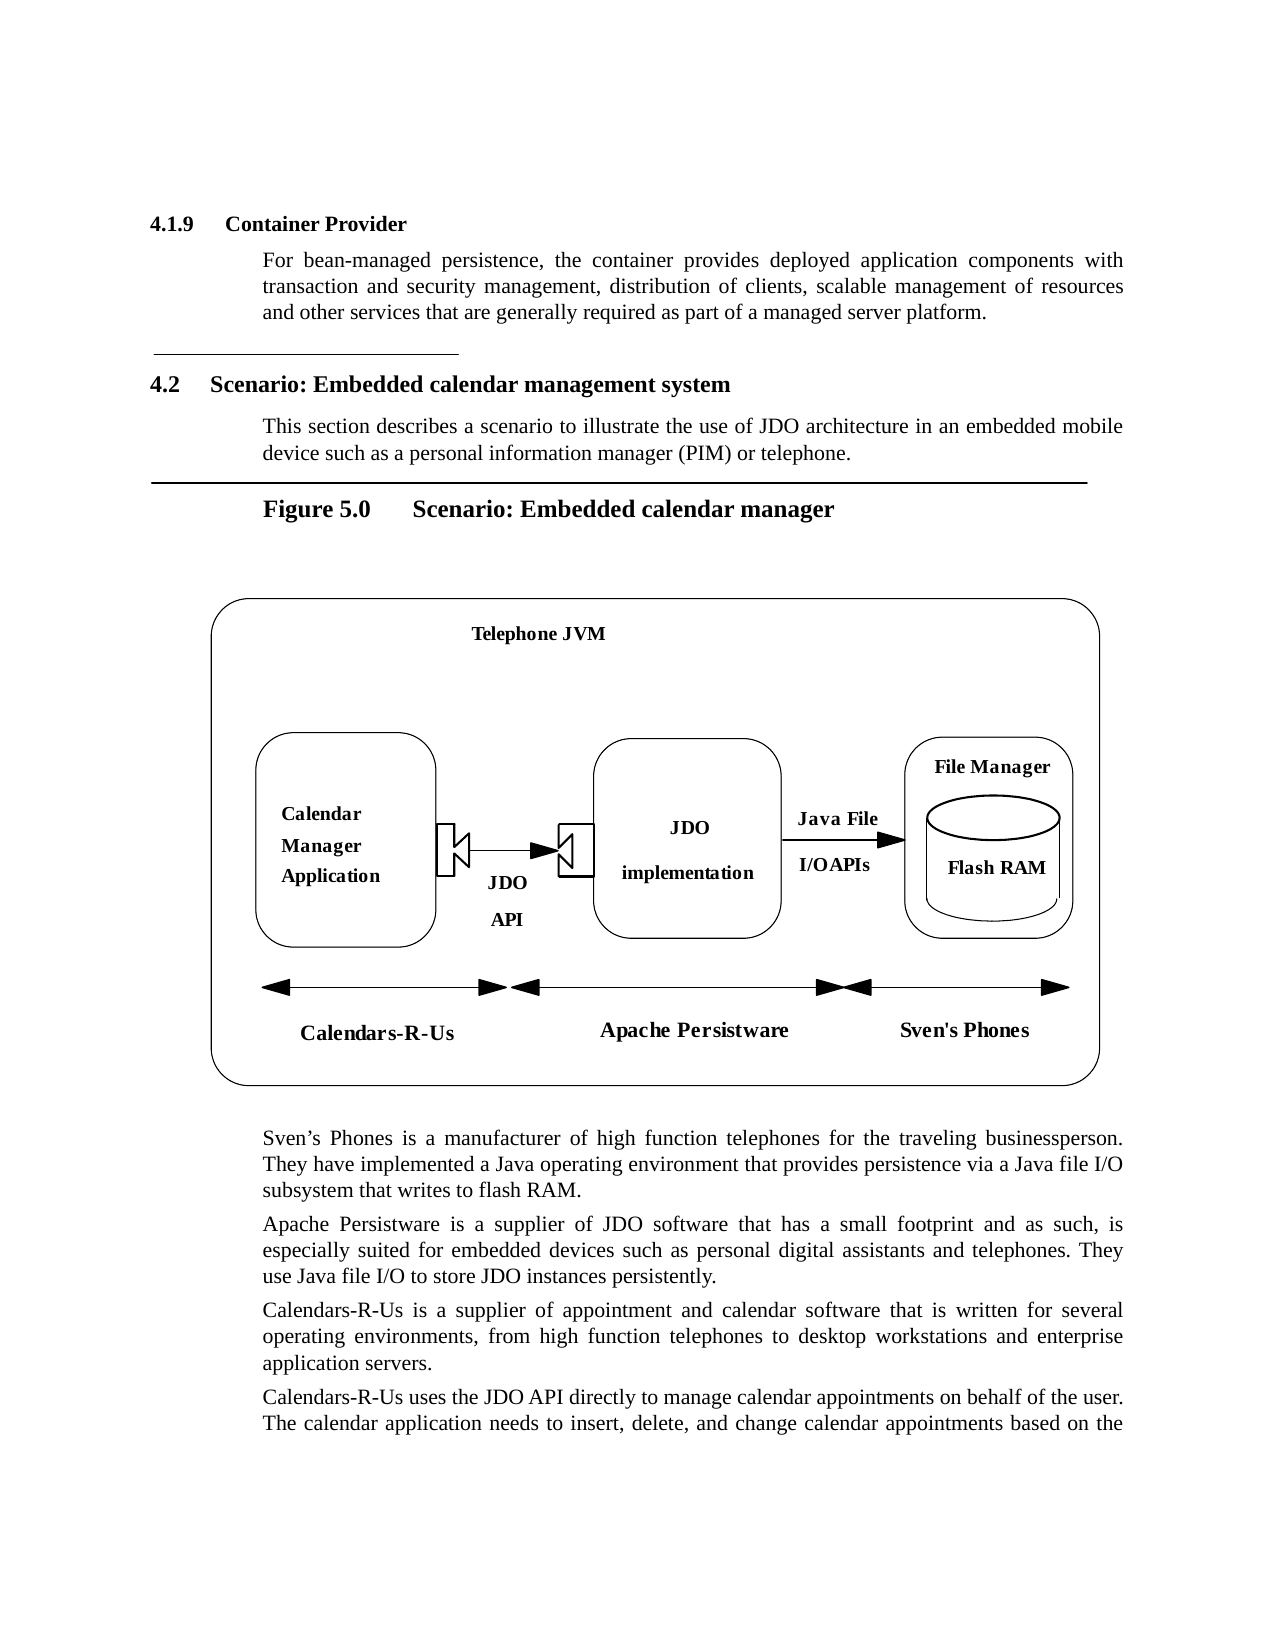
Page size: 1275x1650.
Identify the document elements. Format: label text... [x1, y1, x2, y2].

subtitle Container Provider [150, 210, 1125, 236]
text Sven’s Phones is a manufacturer of high function telephones for the traveling businessperson. They have implemented a Java operating environment that provides persistence via a Java file I/O subsystem that writes to flash RAM. [150, 537, 1125, 1202]
text For bean-managed persistence, the container provides deployed application components with transaction and security management, distribution of clients, scalable management of resources and other services that are generally required as part of a managed server platform. [262, 246, 1125, 324]
text Calendars-R-Us uses the JDO API directly to manage calendar appointments on behalf of the user. The calendar application needs to insert, delete, and change calendar appointments based on the [262, 1383, 1125, 1435]
subtitle Scenario: Embedded calendar management system39 [150, 370, 1125, 398]
text Figure 5.0 Scenario: Embedded calendar manager [262, 494, 1125, 523]
text Calendars-R-Us is a supplier of appointment and calendar software that is written for several operating environments, from high function telephones to desktop workstations and enterprise application servers. [262, 1297, 1125, 1375]
text This section describes a scenario to illustrate the use of JDO architecture in an embedded mobile device such as a personal information manager (PIM) or telephone. [262, 413, 1125, 465]
text Apache Persistware is a supplier of JDO software that has a small footprint and as such, is especially suited for embedded devices such as personal digital assistants and telephones. They use Java file I/O to store JDO instances persistently. [262, 1210, 1125, 1288]
